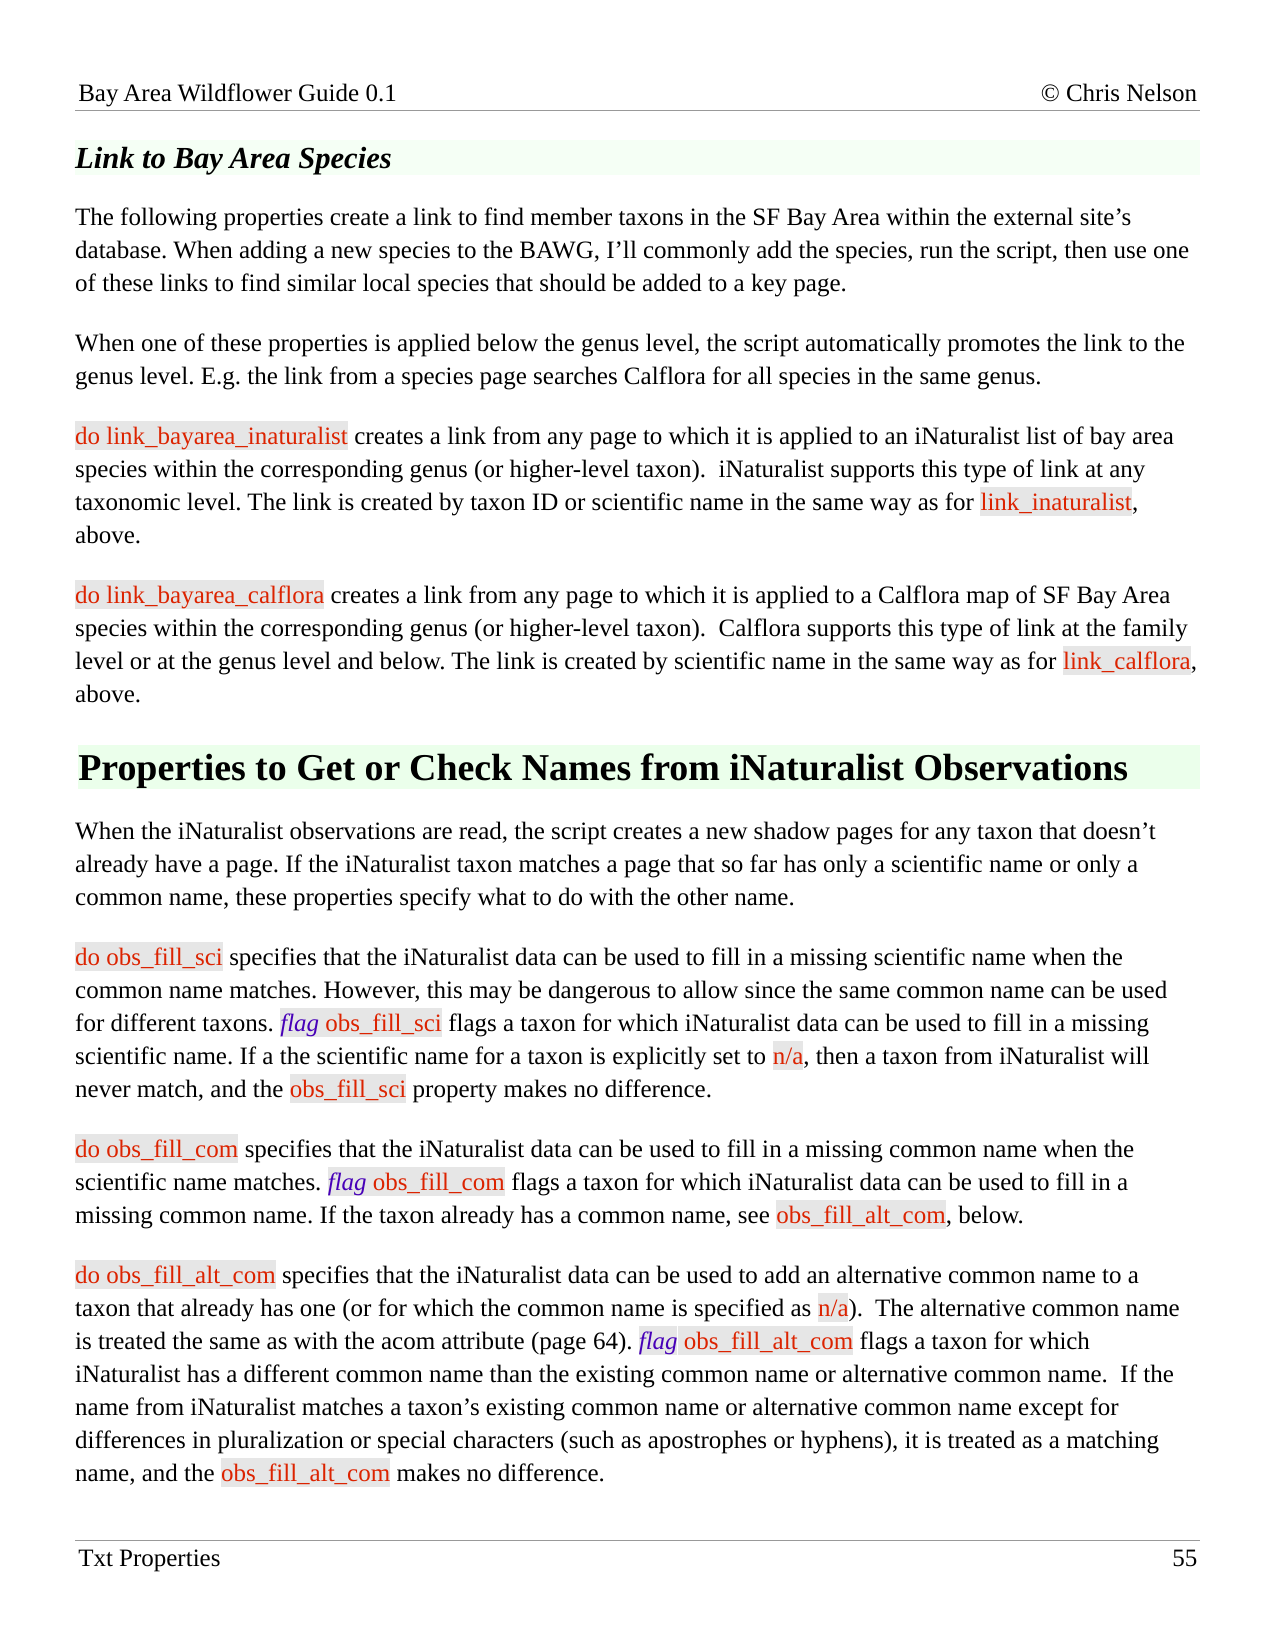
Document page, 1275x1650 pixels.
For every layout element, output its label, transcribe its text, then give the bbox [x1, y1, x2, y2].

text do link_bayarea_calflora creates a link from any page to which it is applied to a Calflora map of SF Bay Area species within the corresponding genus (or higher-level taxon). Calflora supports this type of link at the family level or at the genus level and below. The link is created by scientific name in the same way as for link_calflora, above. [75, 580, 1200, 708]
text do obs_fill_alt_com specifies that the iNaturalist data can be used to add an alternative common name to a taxon that already has one (or for which the common name is specified as n/a). The alternative common name is treated the same as with the acom attribute (page 64). flag obs_fill_alt_com flags a taxon for which iNaturalist has a different common name than the existing common name or alternative common name. If the name from iNaturalist matches a taxon’s existing common name or alternative common name except for differences in pluralization or special characters (such as apostrophes or hyphens), it is treated as a matching name, and the obs_fill_alt_com makes no difference. [75, 1260, 1200, 1487]
subtitle Link to Bay Area Species [75, 140, 1200, 175]
text do obs_fill_com specifies that the iNaturalist data can be used to fill in a missing common name when the scientific name matches. flag obs_fill_com flags a taxon for which iNaturalist data can be used to fill in a missing common name. If the taxon already has a common name, see obs_fill_alt_com, below. [75, 1134, 1200, 1229]
text When one of these properties is applied below the genus level, the script automatically promotes the link to the genus level. E.g. the link from a species page searches Calflora for all species in the same genus. [75, 328, 1200, 390]
subtitle Properties to Get or Check Names from iNaturalist Observations [78, 745, 1200, 789]
text When the iNaturalist observations are read, the script creates a new shadow pages for any taxon that doesn’t already have a page. If the iNaturalist taxon matches a page that so far has only a scientific name or only a common name, these properties specify what to do with the other name. [75, 816, 1200, 911]
text The following properties create a link to find member taxons in the SF Bay Area within the external site’s database. When adding a new species to the BAWG, I’ll commonly add the species, run the script, then use one of these links to find similar local species that should be added to a key page. [75, 202, 1200, 297]
text do obs_fill_sci specifies that the iNaturalist data can be used to fill in a missing scientific name when the common name matches. However, this may be dangerous to allow since the same common name can be used for different taxons. flag obs_fill_sci flags a taxon for which iNaturalist data can be used to fill in a missing scientific name. If a the scientific name for a taxon is explicitly set to n/a, then a taxon from iNaturalist will never match, and the obs_fill_sci property makes no difference. [75, 942, 1200, 1103]
text do link_bayarea_inaturalist creates a link from any page to which it is applied to an iNaturalist list of bay area species within the corresponding genus (or higher-level taxon). iNaturalist supports this type of link at any taxonomic level. The link is created by taxon ID or scientific name in the same way as for link_inaturalist, above. [75, 421, 1200, 549]
